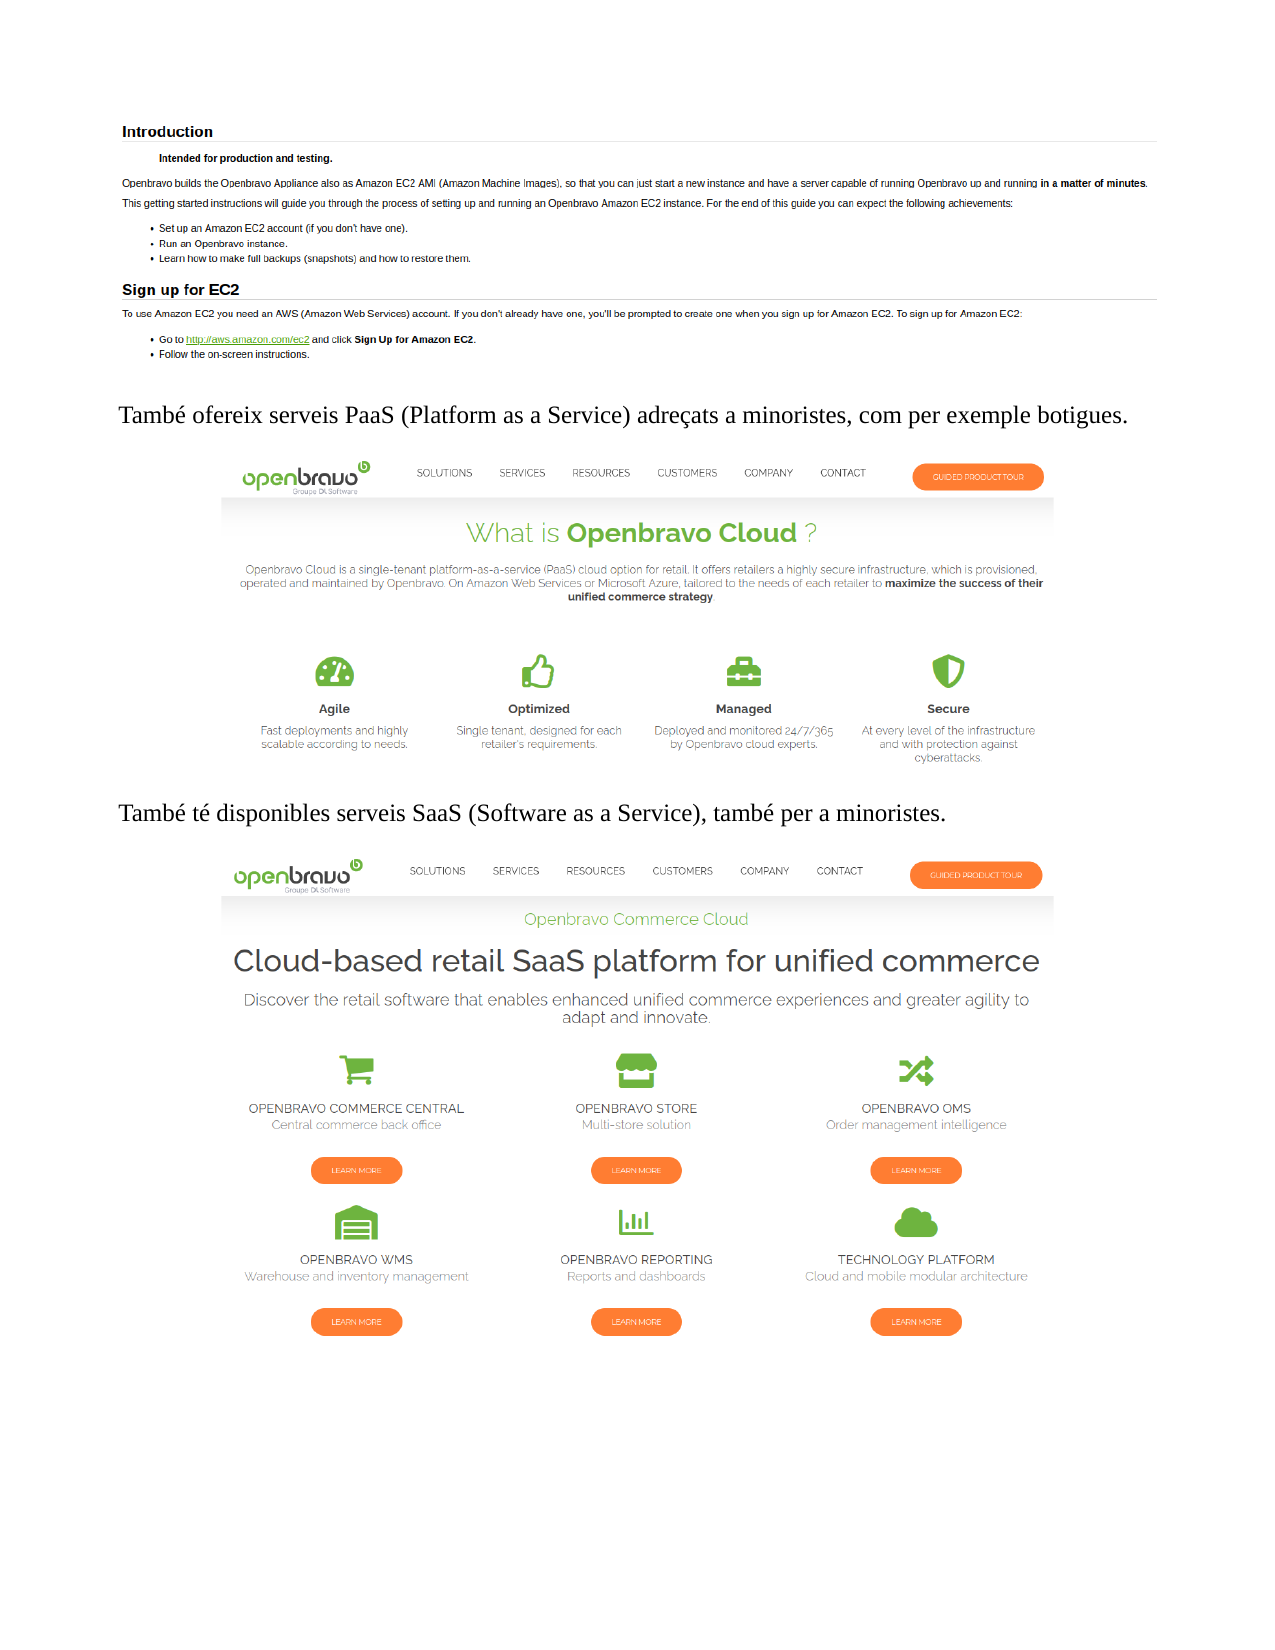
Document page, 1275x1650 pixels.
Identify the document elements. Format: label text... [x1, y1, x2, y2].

picture [221, 457, 1054, 770]
picture [118, 118, 1157, 372]
text També ofereix serveis PaaS (Platform as a Service) adreçats a minoristes, com per exemple botigues. [118, 400, 1157, 429]
picture [221, 855, 1054, 1345]
text També té disponibles serveis SaaS (Software as a Service), també per a minoristes. [118, 798, 1157, 827]
